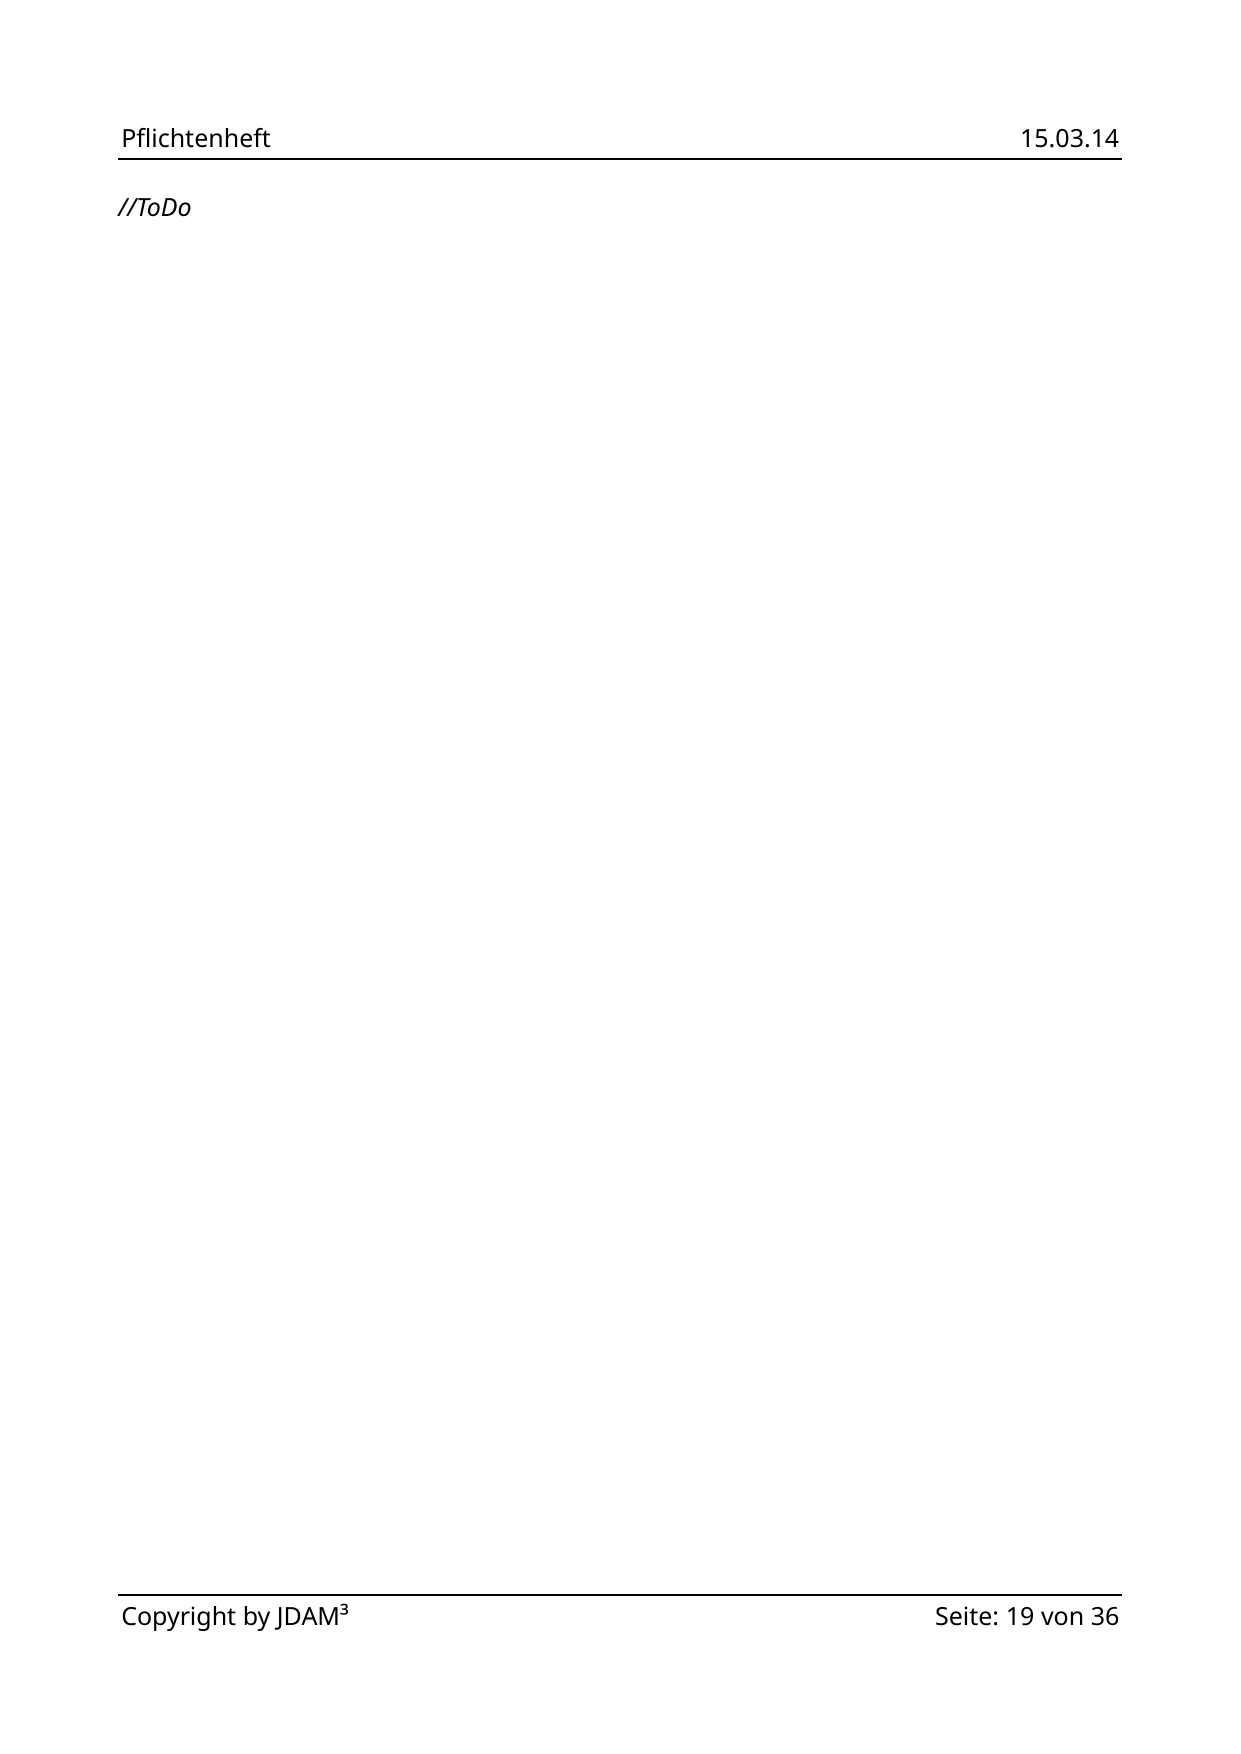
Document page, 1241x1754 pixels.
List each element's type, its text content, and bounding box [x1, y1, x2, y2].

text //ToDo [118, 189, 1122, 223]
